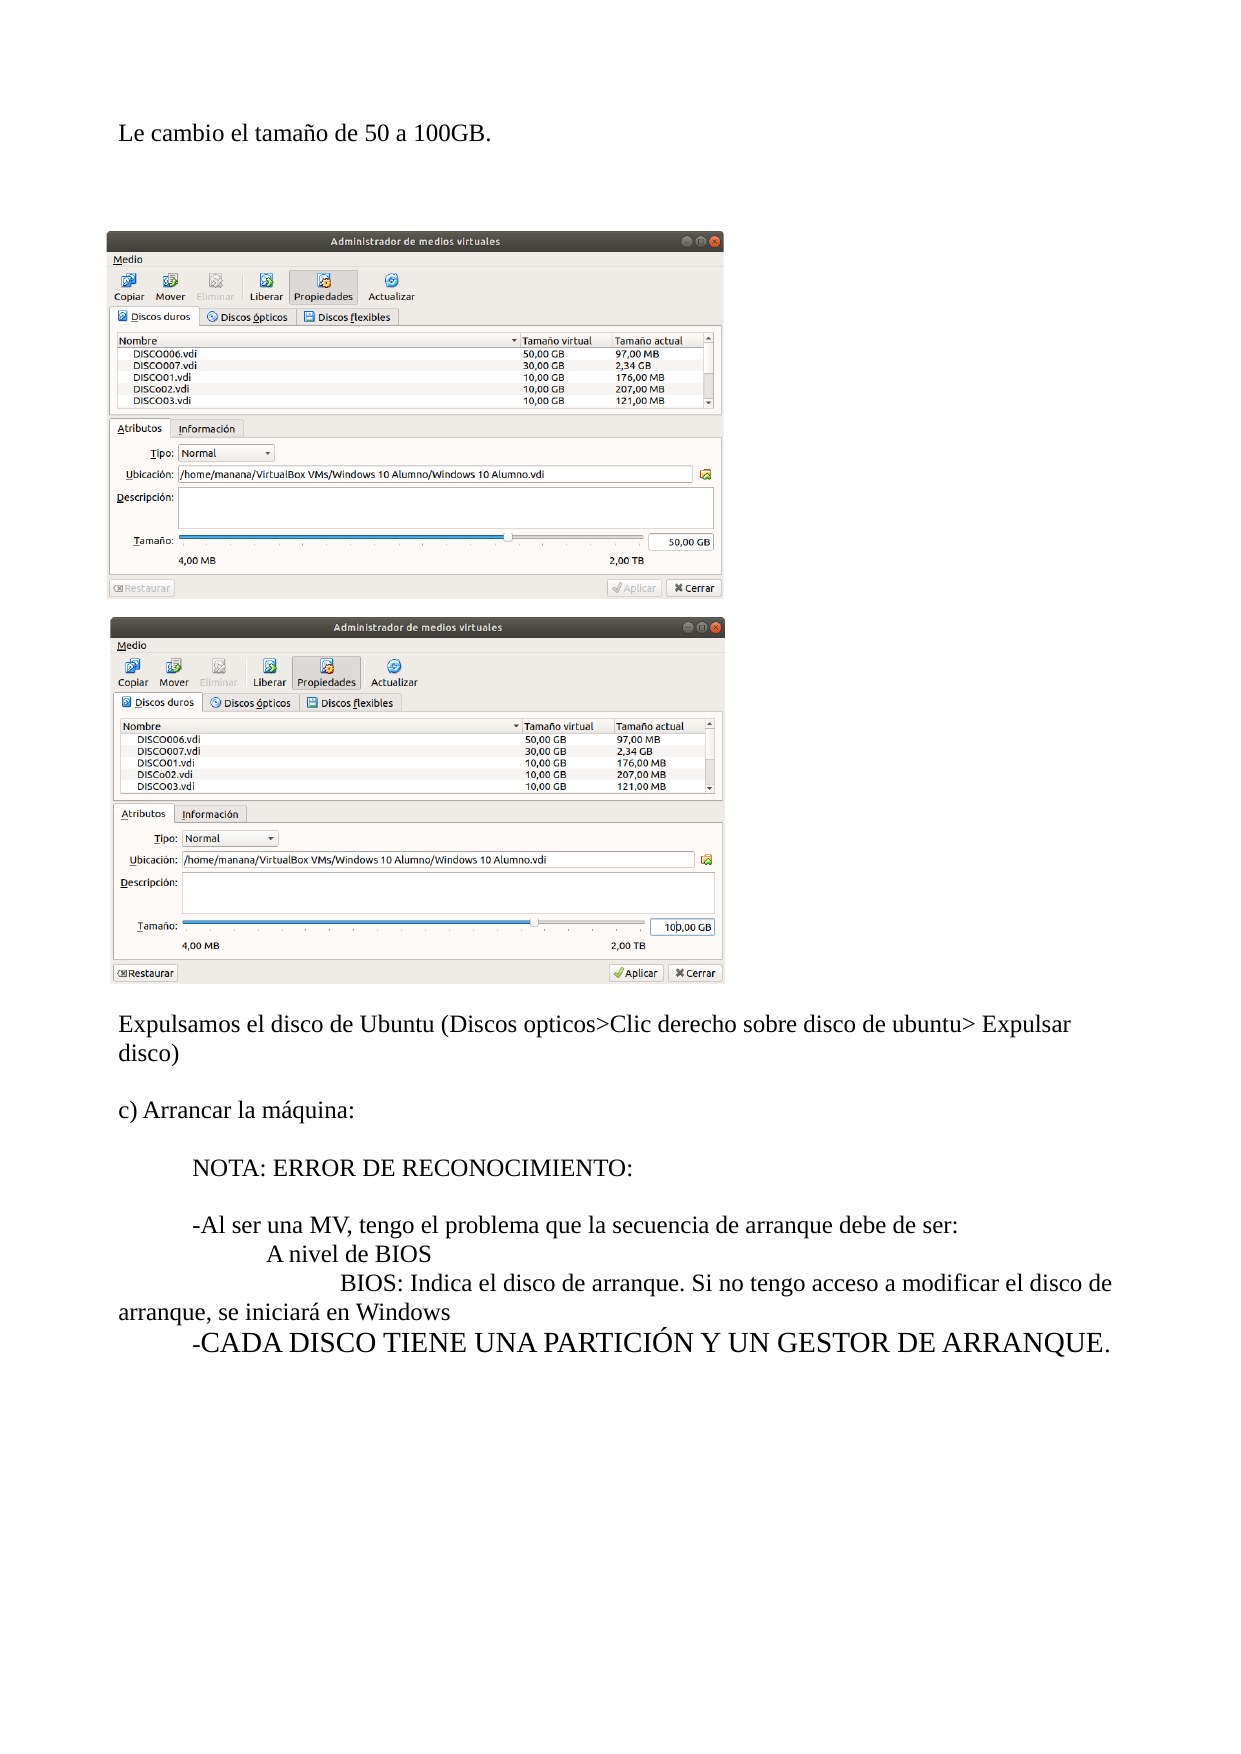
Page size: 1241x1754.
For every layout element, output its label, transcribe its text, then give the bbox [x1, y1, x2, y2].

text BIOS: Indica el disco de arranque. Si no tengo acceso a modificar el disco de arranque, se iniciará en Windows [118, 1268, 1122, 1326]
picture [106, 231, 724, 599]
picture [110, 617, 725, 984]
text Expulsamos el disco de Ubuntu (Discos opticos>Clic derecho sobre disco de ubuntu> Expulsar disco) [118, 1009, 1122, 1067]
text A nivel de BIOS [118, 1239, 1122, 1268]
text c) Arrancar la máquina: [118, 1096, 1122, 1124]
text -Al ser una MV, tengo el problema que la secuencia de arranque debe de ser: [118, 1211, 1122, 1239]
text NOTA: ERROR DE RECONOCIMIENTO: [118, 1153, 1122, 1182]
text -CADA DISCO TIENE UNA PARTICIÓN Y UN GESTOR DE ARRANQUE. [118, 1326, 1122, 1359]
text Le cambio el tamaño de 50 a 100GB. [118, 118, 1122, 147]
